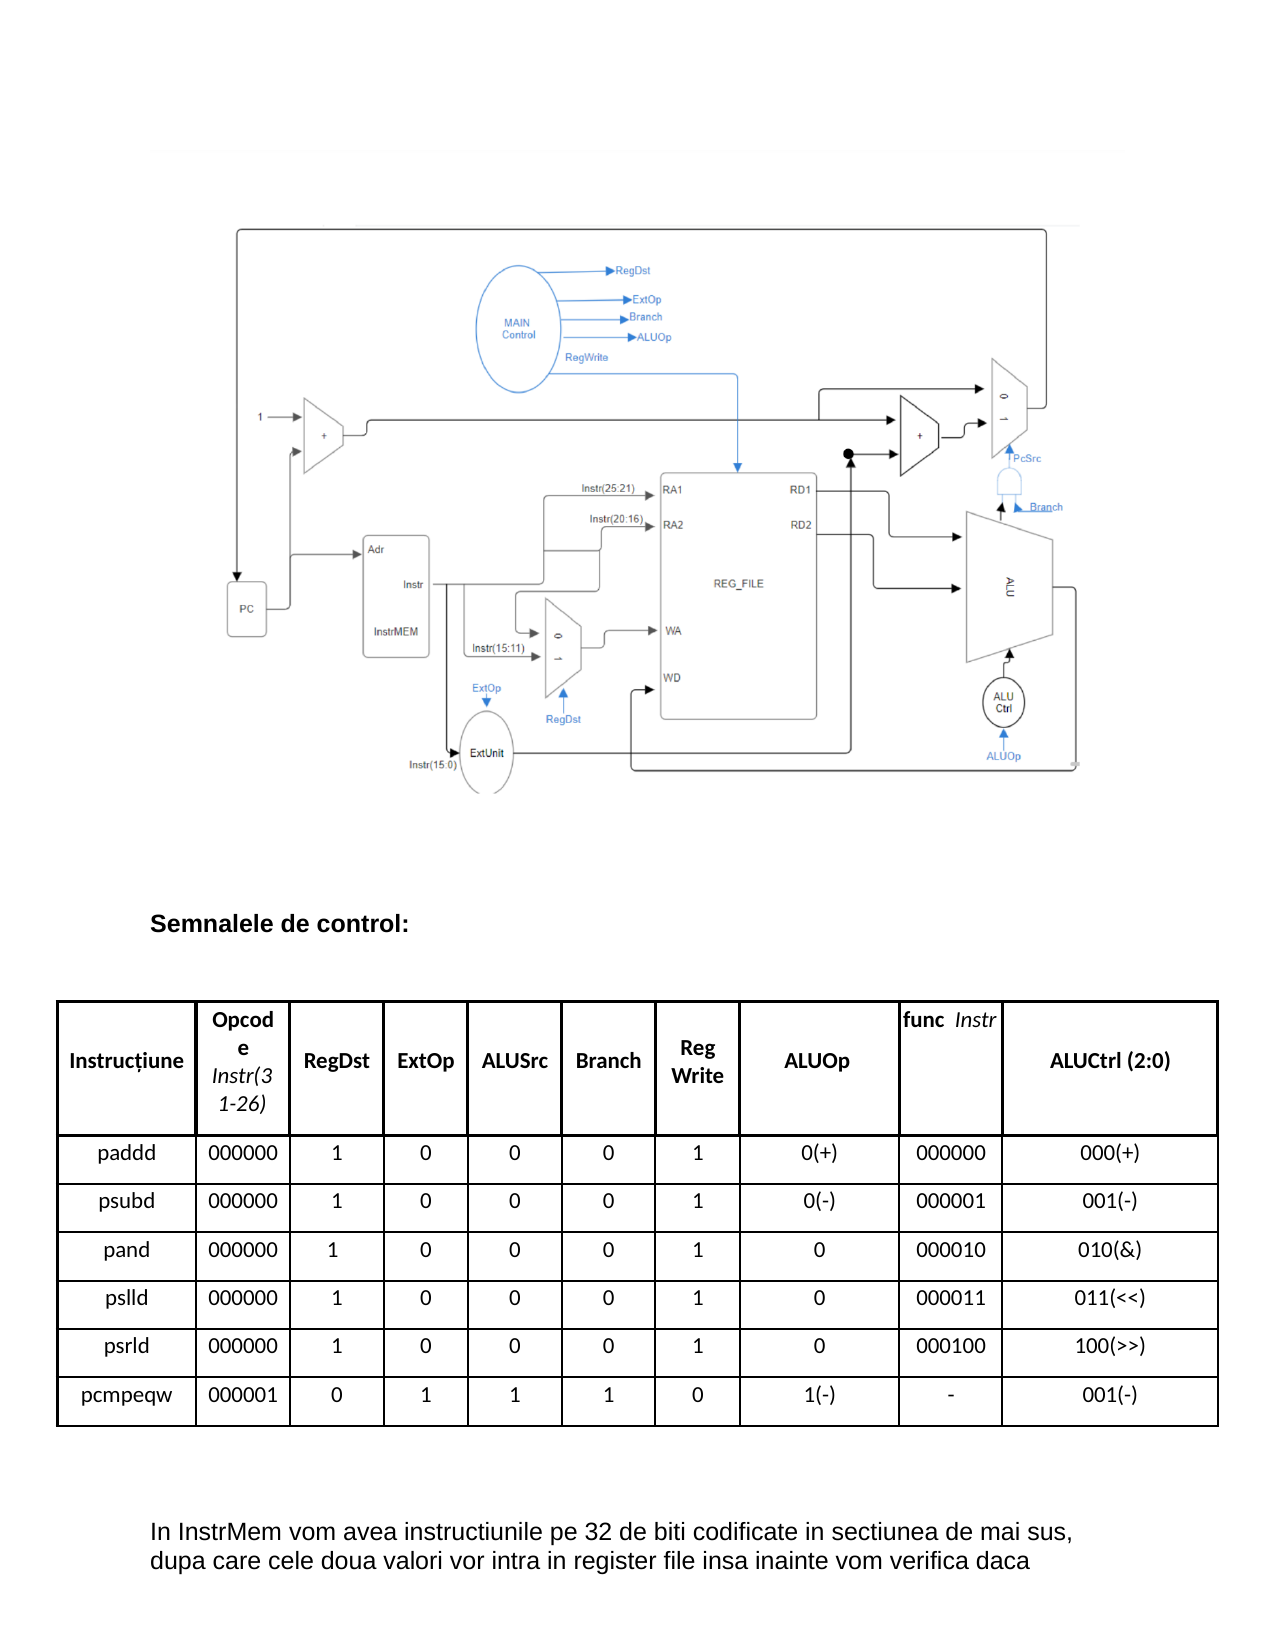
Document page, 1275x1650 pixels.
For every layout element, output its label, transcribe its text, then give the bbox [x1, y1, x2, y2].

table_cell 100(>>) [1003, 1330, 1217, 1376]
table_header ExtOp [385, 1003, 466, 1133]
table_cell 0 [291, 1378, 383, 1424]
table_cell 0 [563, 1137, 654, 1183]
table_cell 000100 [900, 1330, 1001, 1376]
table_cell 1 [291, 1233, 383, 1279]
table_cell 1 [656, 1282, 739, 1328]
table_cell 0 [469, 1282, 561, 1328]
table_cell 0 [385, 1137, 467, 1183]
table_cell 1 [656, 1185, 739, 1231]
table_cell pand [59, 1233, 195, 1279]
text Semnalele de control: [150, 909, 1125, 938]
table_cell 1 [656, 1137, 739, 1183]
table_cell 0 [563, 1233, 654, 1279]
table_cell 000001 [900, 1185, 1001, 1231]
table_cell 1 [469, 1378, 561, 1424]
table_cell 000000 [197, 1282, 289, 1328]
table_cell 000000 [197, 1233, 289, 1279]
table_header Reg Write [657, 1003, 738, 1133]
table_cell 0 [385, 1330, 467, 1376]
table_cell 000000 [197, 1137, 289, 1183]
table_cell 0 [385, 1185, 467, 1231]
table_header ALUCtrl (2:0) [1004, 1003, 1216, 1133]
table_header ALUOp [741, 1003, 898, 1133]
table_cell 010(&) [1003, 1233, 1217, 1279]
table_cell pslld [59, 1282, 195, 1328]
table_header Opcode Instr(31-26) [198, 1003, 288, 1133]
table_cell 0 [741, 1330, 898, 1376]
table_cell 1 [291, 1185, 383, 1231]
table_header Instrucțiune [59, 1003, 194, 1133]
table_cell 001(-) [1003, 1378, 1217, 1424]
table_cell 0 [563, 1185, 654, 1231]
table_cell psubd [59, 1185, 195, 1231]
table_cell 0 [469, 1137, 561, 1183]
table_cell 0(-) [741, 1185, 898, 1231]
table_header ALUSrc [469, 1003, 560, 1133]
table_cell pcmpeqw [59, 1378, 195, 1424]
table_cell 011(<<) [1003, 1282, 1217, 1328]
table_cell psrld [59, 1330, 195, 1376]
table_cell 000(+) [1003, 1137, 1217, 1183]
table_cell 000010 [900, 1233, 1001, 1279]
table_cell 0 [563, 1330, 654, 1376]
table_cell 000000 [197, 1185, 289, 1231]
table_cell - [900, 1378, 1001, 1424]
table_cell 0 [741, 1233, 898, 1279]
table_cell 1 [656, 1233, 739, 1279]
table_cell 000000 [900, 1137, 1001, 1183]
table_header RegDst [291, 1003, 382, 1133]
table_cell 0 [563, 1282, 654, 1328]
table_cell 0 [385, 1233, 467, 1279]
table_cell 1(-) [741, 1378, 898, 1424]
text In InstrMem vom avea instructiunile pe 32 de biti codificate in sectiunea de mai sus, dupa care cele doua valori vor intra in register file insa inainte vom verifica daca [150, 1517, 1125, 1575]
table_cell 000000 [197, 1330, 289, 1376]
table_cell 1 [656, 1330, 739, 1376]
table_cell 1 [291, 1282, 383, 1328]
table_cell 000001 [197, 1378, 289, 1424]
table_cell 0 [741, 1282, 898, 1328]
table_cell 0 [469, 1185, 561, 1231]
table_cell 1 [385, 1378, 467, 1424]
table_header func Instr [901, 1003, 1001, 1133]
table_cell 0 [656, 1378, 739, 1424]
table_cell 0 [469, 1330, 561, 1376]
table_cell 1 [291, 1330, 383, 1376]
table_cell 0 [385, 1282, 467, 1328]
table_cell 0 [469, 1233, 561, 1279]
table_header Branch [563, 1003, 654, 1133]
table_cell 000011 [900, 1282, 1001, 1328]
table_cell 0(+) [741, 1137, 898, 1183]
table_cell 1 [291, 1137, 383, 1183]
table_cell paddd [59, 1137, 195, 1183]
table_cell 001(-) [1003, 1185, 1217, 1231]
table_cell 1 [563, 1378, 654, 1424]
